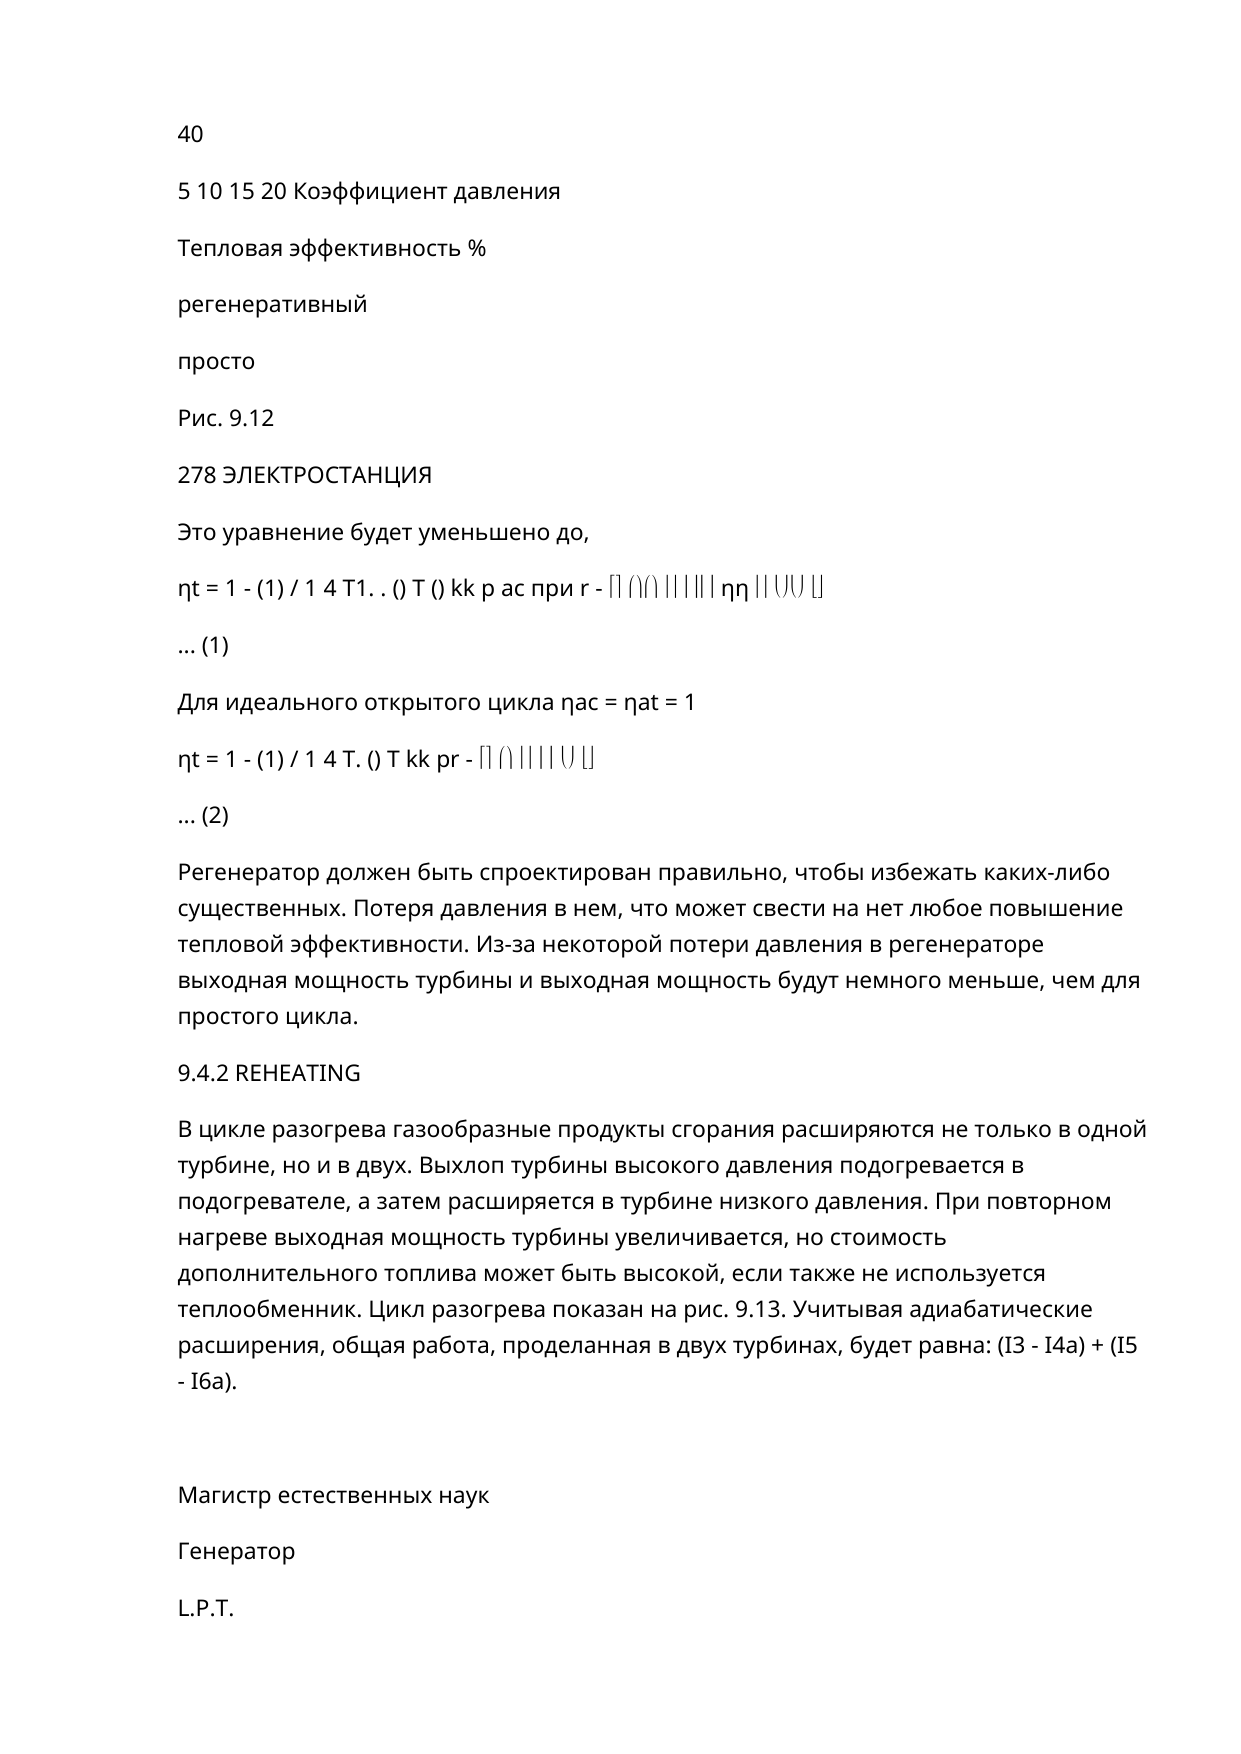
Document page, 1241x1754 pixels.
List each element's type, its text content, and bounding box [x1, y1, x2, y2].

text В цикле разогрева газообразные продукты сгорания расширяются не только в одной турбине, но и в двух. Выхлоп турбины высокого давления подогревается в подогревателе, а затем расширяется в турбине низкого давления. При повторном нагреве выходная мощность турбины увеличивается, но стоимость дополнительного топлива может быть высокой, если также не используется теплообменник. Цикл разогрева показан на рис. 9.13. Учитывая адиабатические расширения, общая работа, проделанная в двух турбинах, будет равна: (I3 - I4a) + (I5 - I6a). [177, 1113, 1152, 1396]
text 5 10 15 20 Коэффициент давления [177, 175, 1152, 206]
text Тепловая эффективность % [177, 232, 1152, 263]
text регенеративный [177, 288, 1152, 320]
text ... (1) [177, 629, 1152, 660]
text ηt = 1 - (1) / 1 4 T1. . () T () kk p ac при r -     ηη    [177, 572, 1152, 603]
text Магистр естественных наук [177, 1478, 1152, 1510]
text ηt = 1 - (1) / 1 4 T. () T kk pr -       [177, 743, 1152, 774]
text L.P.T. [177, 1592, 1152, 1623]
text Генератор [177, 1535, 1152, 1567]
text просто [177, 345, 1152, 376]
text Регенератор должен быть спроектирован правильно, чтобы избежать каких-либо существенных. Потеря давления в нем, что может свести на нет любое повышение тепловой эффективности. Из-за некоторой потери давления в регенераторе выходная мощность турбины и выходная мощность будут немного меньше, чем для простого цикла. [177, 856, 1152, 1031]
text Рис. 9.12 [177, 402, 1152, 433]
text Для идеального открытого цикла ηac = ηat = 1 [177, 686, 1152, 717]
text 278 ЭЛЕКТРОСТАНЦИЯ [177, 459, 1152, 490]
text ... (2) [177, 799, 1152, 831]
text 40 [177, 118, 1152, 149]
text Это уравнение будет уменьшено до, [177, 516, 1152, 547]
text 9.4.2 REHEATING [177, 1057, 1152, 1088]
